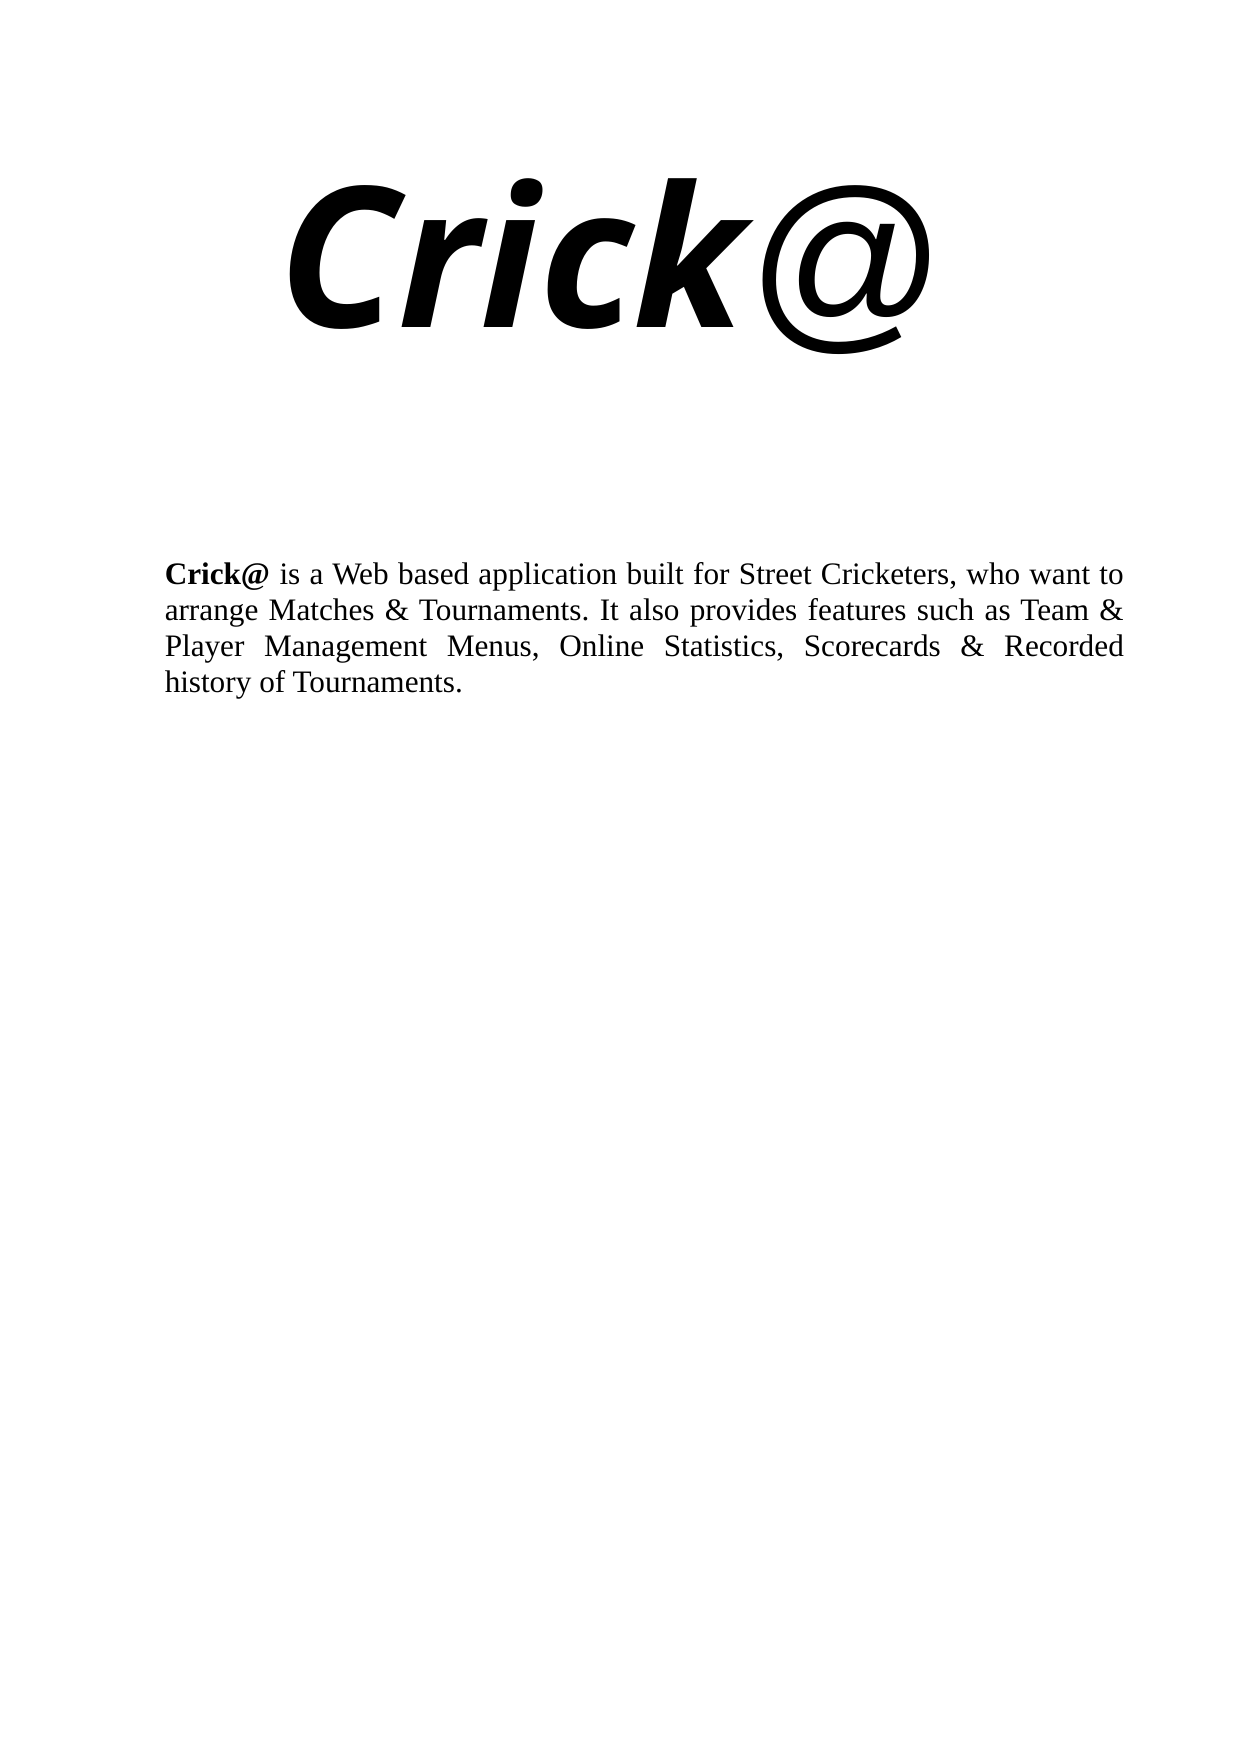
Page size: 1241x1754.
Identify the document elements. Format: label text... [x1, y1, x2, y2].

text Crick@ [118, 118, 1122, 385]
